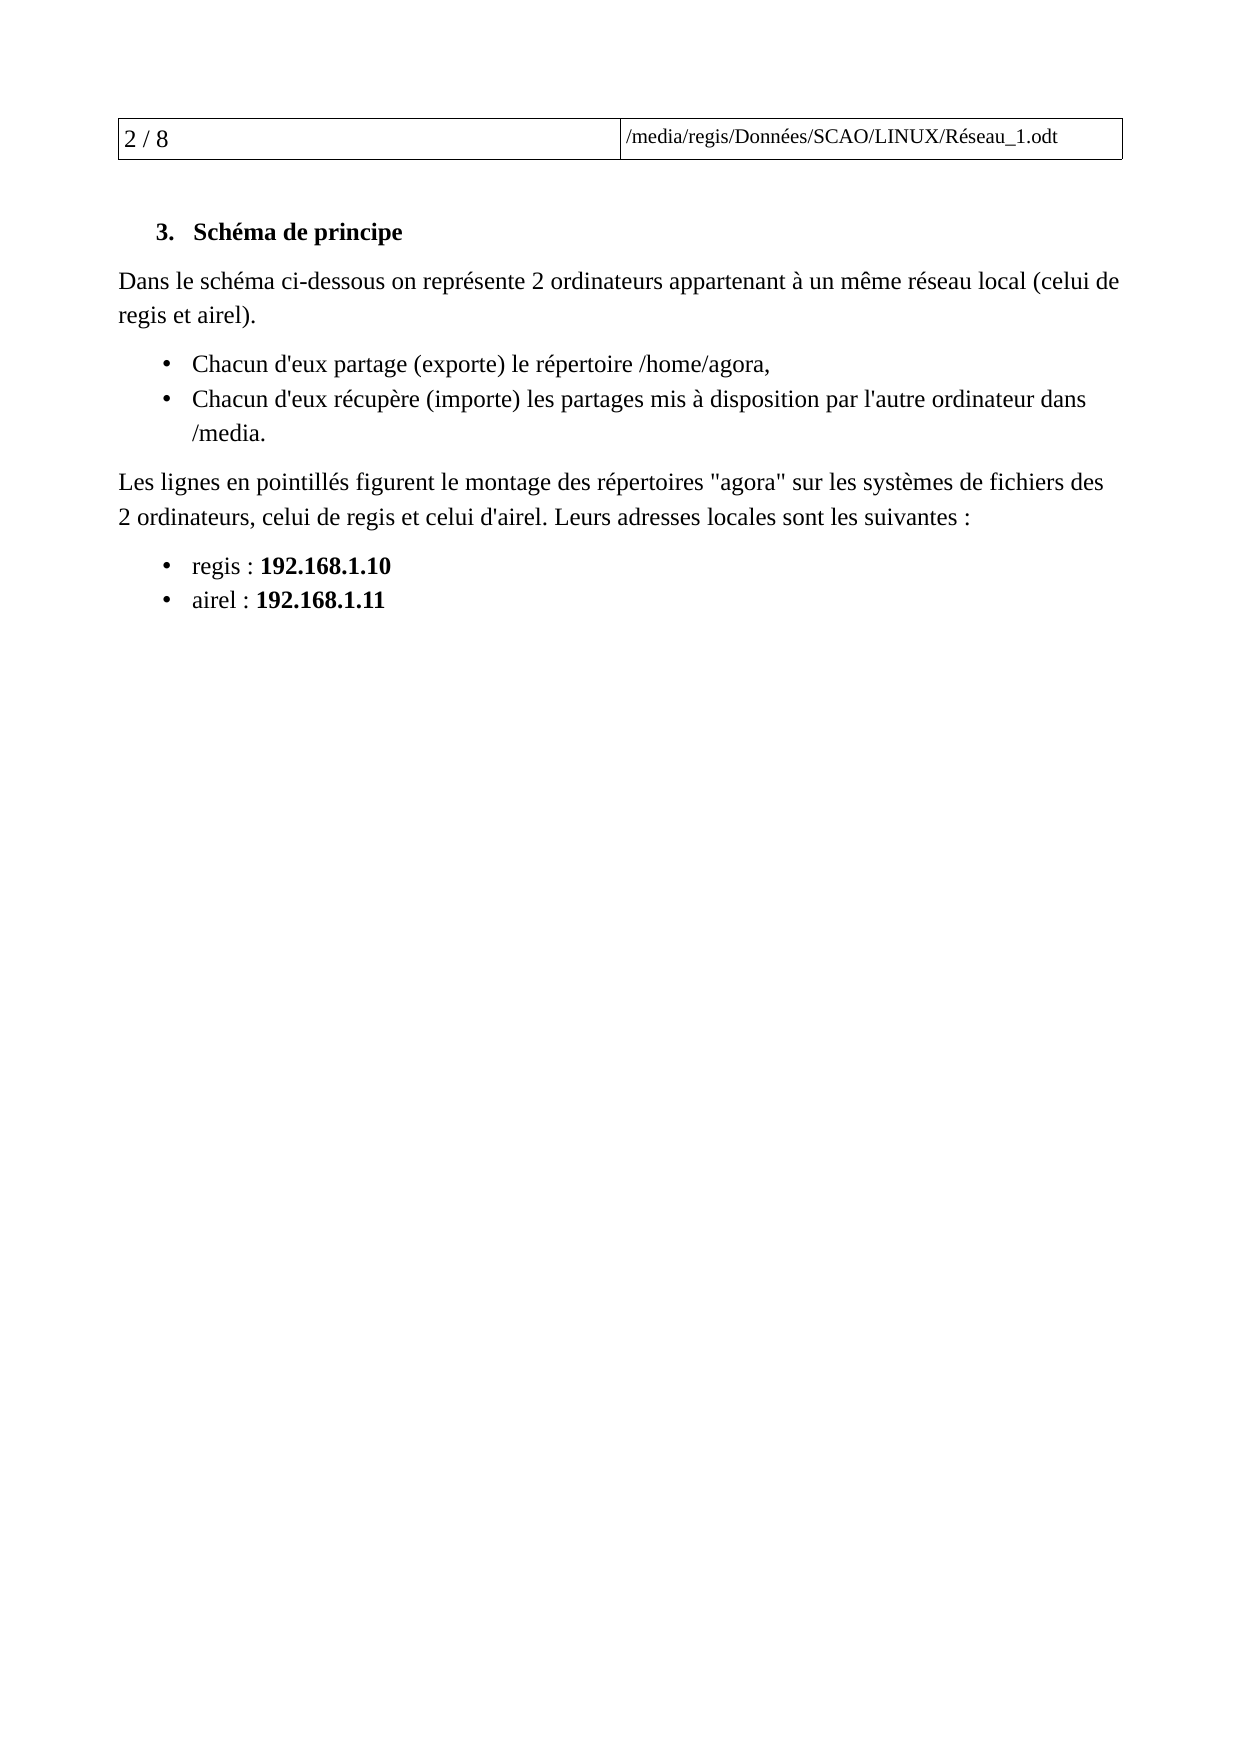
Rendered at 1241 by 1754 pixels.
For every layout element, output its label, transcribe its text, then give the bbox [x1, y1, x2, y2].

text Les lignes en pointillés figurent le montage des répertoires "agora" sur les systèmes de fichiers des 2 ordinateurs, celui de regis et celui d'airel. Leurs adresses locales sont les suivantes : [118, 467, 1122, 531]
list Chacun d'eux partage (exporte) le répertoire /home/agora, [162, 349, 1122, 378]
list airel : 192.168.1.11 [162, 585, 1122, 614]
text Dans le schéma ci-dessous on représente 2 ordinateurs appartenant à un même réseau local (celui de regis et airel). [118, 266, 1122, 329]
list Chacun d'eux récupère (importe) les partages mis à disposition par l'autre ordinateur dans /media. [162, 384, 1122, 447]
list regis : 192.168.1.10 [162, 551, 1122, 580]
list Schéma de principe [156, 217, 1122, 246]
